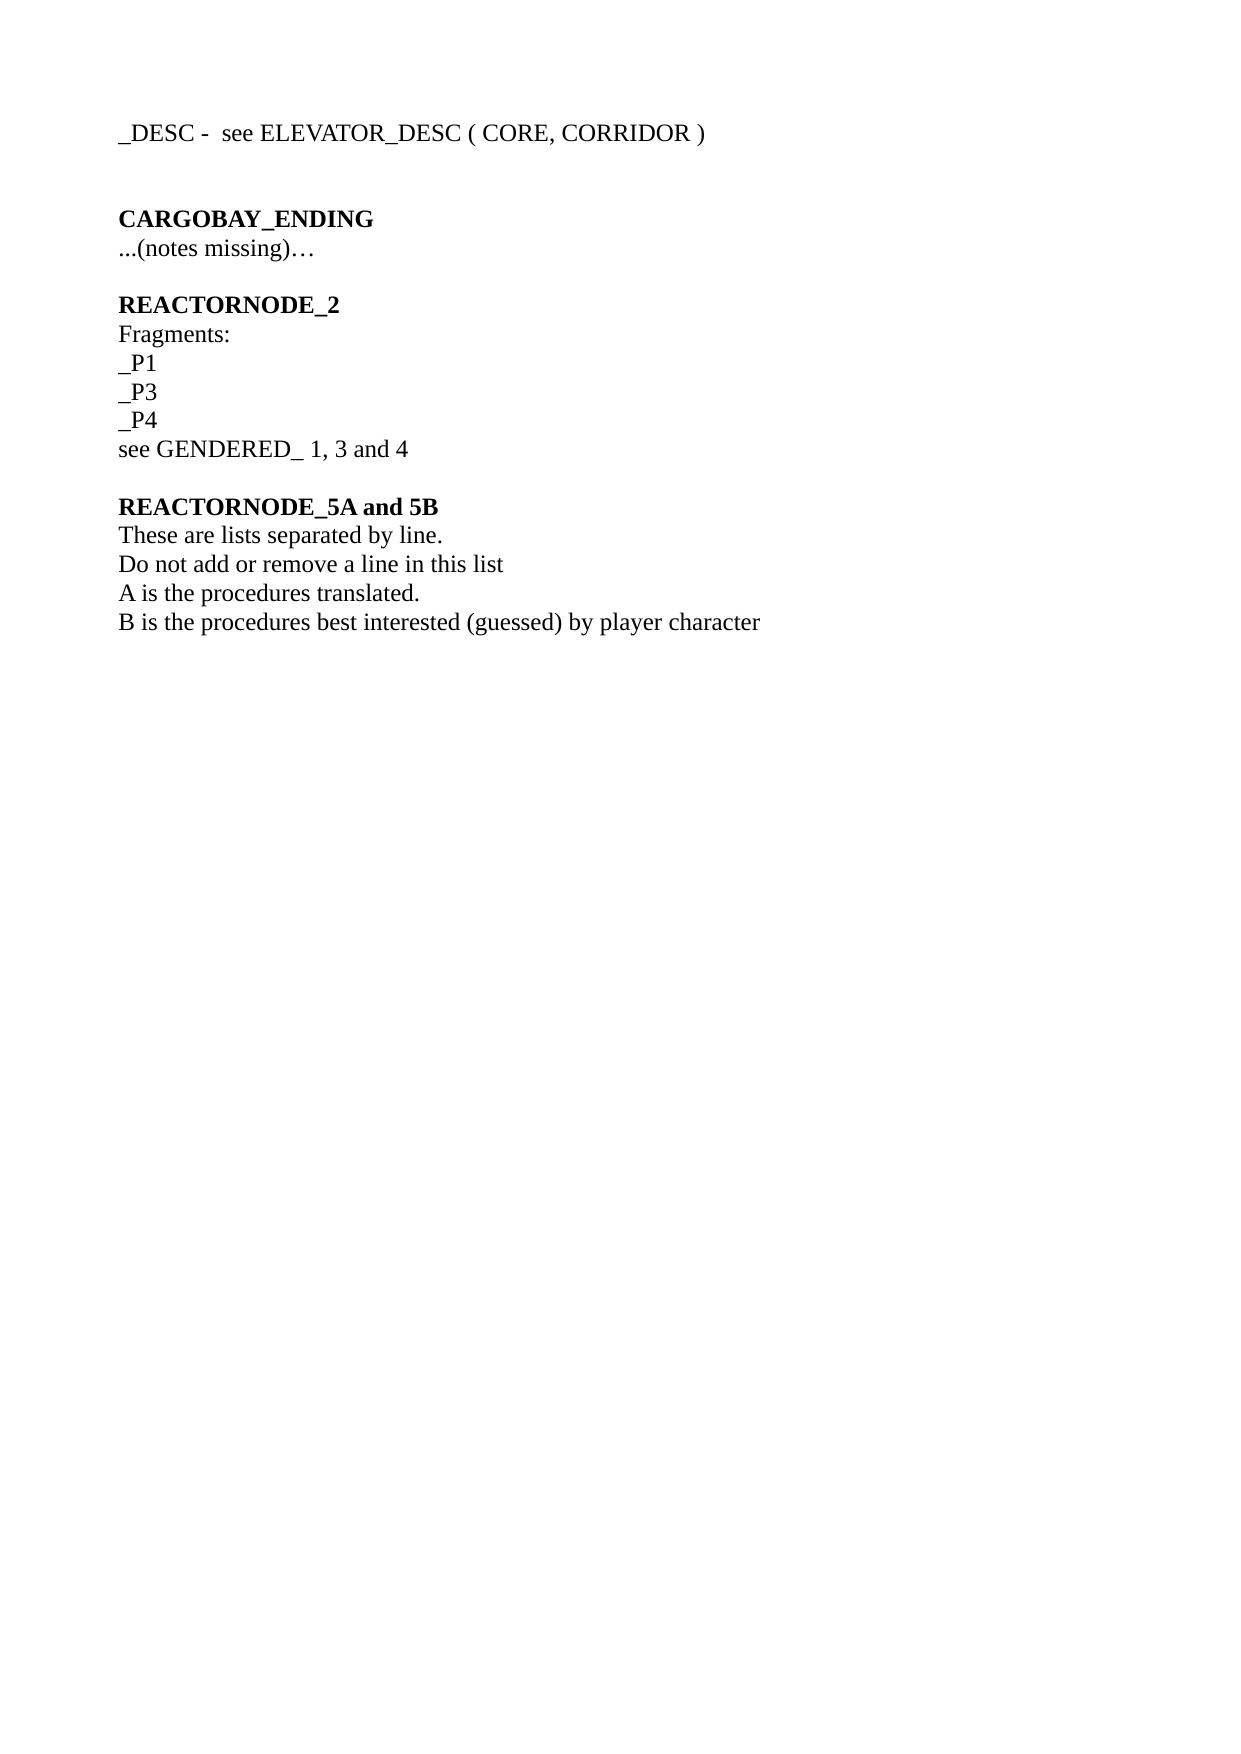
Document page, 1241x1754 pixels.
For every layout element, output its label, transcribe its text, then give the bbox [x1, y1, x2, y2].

text REACTORNODE_2 [118, 291, 1122, 319]
text _P3 [118, 377, 1122, 406]
text CARGOBAY_ENDING [118, 204, 1122, 233]
text REACTORNODE_5A and 5B [118, 492, 1122, 521]
text _P4 [118, 406, 1122, 434]
text These are lists separated by line. [118, 521, 1122, 549]
text ...(notes missing)… [118, 233, 1122, 262]
text _DESC - see ELEVATOR_DESC ( CORE, CORRIDOR ) [118, 118, 1122, 147]
text see GENDERED_ 1, 3 and 4 [118, 434, 1122, 463]
text Do not add or remove a line in this list [118, 549, 1122, 578]
text _P1 [118, 348, 1122, 377]
text A is the procedures translated. [118, 578, 1122, 607]
text Fragments: [118, 319, 1122, 348]
text B is the procedures best interested (guessed) by player character [118, 607, 1122, 636]
